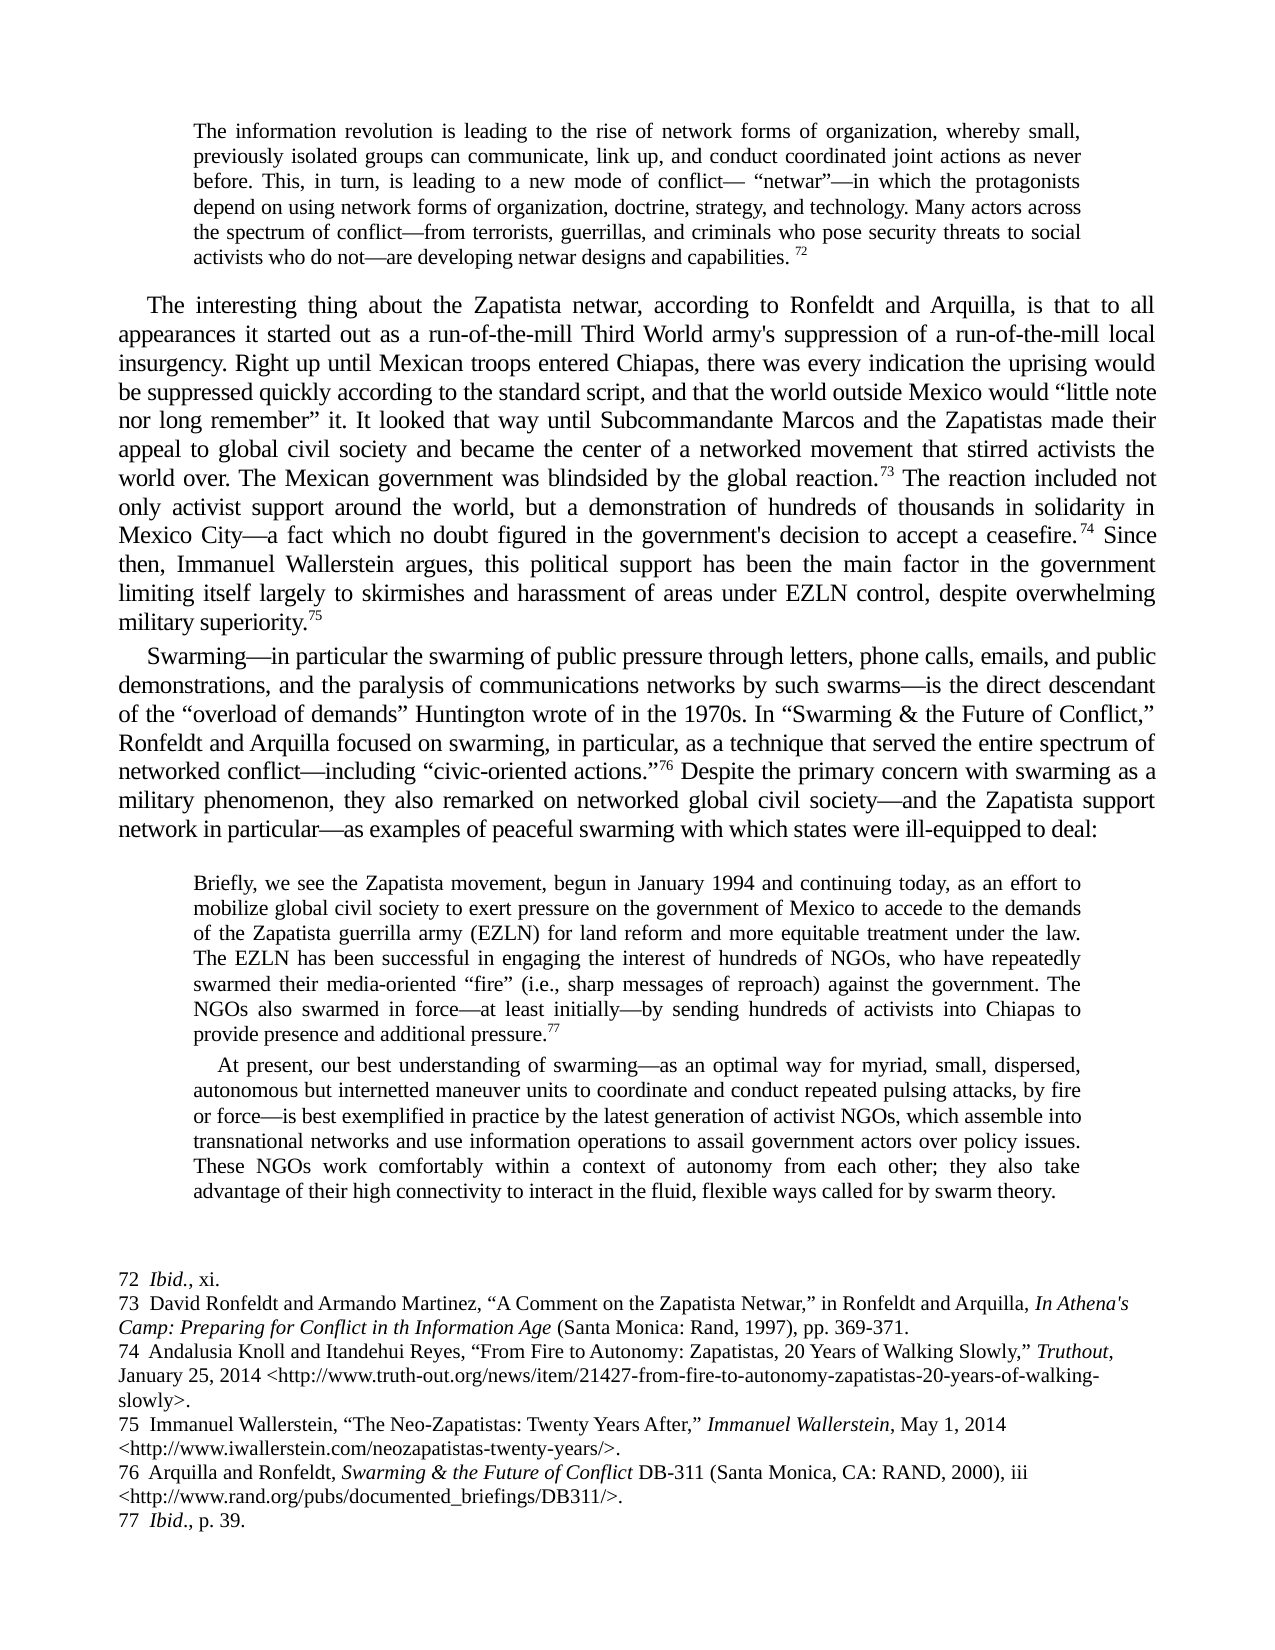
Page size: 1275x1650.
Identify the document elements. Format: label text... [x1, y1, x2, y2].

text At present, our best understanding of swarming—as an optimal way for myriad, small, dispersed, autonomous but internetted maneuver units to coordinate and conduct repeated pulsing attacks, by fire or force—is best exemplified in practice by the latest generation of activist NGOs, which assemble into transnational networks and use information operations to assail government actors over policy issues. These NGOs work comfortably within a context of autonomy from each other; they also take advantage of their high connectivity to interact in the fluid, flexible ways called for by swarm theory. [193, 1052, 1082, 1203]
text Swarming—in particular the swarming of public pressure through letters, phone calls, emails, and public demonstrations, and the paralysis of communications networks by such swarms—is the direct descendant of the “overload of demands” Huntington wrote of in the 1970s. In “Swarming & the Future of Conflict,” Ronfeldt and Arquilla focused on swarming, in particular, as a technique that served the entire spectrum of networked conflict—including “civic-oriented actions.” Despite the primary concern with swarming as a military phenomenon, they also remarked on networked global civil society—and the Zapatista support network in particular—as examples of peaceful swarming with which states were ill-equipped to deal: [118, 641, 1157, 843]
text David Ronfeldt and Armando Martinez, “A Comment on the Zapatista Netwar,” in Ronfeldt and Arquilla, In Athena's Camp: Preparing for Conflict in th Information Age (Santa Monica: Rand, 1997), pp. 369-371. [118, 1291, 1157, 1339]
text Immanuel Wallerstein, “The Neo-Zapatistas: Twenty Years After,” Immanuel Wallerstein, May 1, 2014 <http://www.iwallerstein.com/neozapatistas-twenty-years/>. [118, 1412, 1157, 1460]
text Andalusia Knoll and Itandehui Reyes, “From Fire to Autonomy: Zapatistas, 20 Years of Walking Slowly,” Truthout, January 25, 2014 <http://www.truth-out.org/news/item/21427-from-fire-to-autonomy-zapatistas-20-years-of-walking-slowly>. [118, 1339, 1157, 1412]
text Ibid., p. 39. [118, 1508, 1157, 1532]
text Briefly, we see the Zapatista movement, begun in January 1994 and continuing today, as an effort to mobilize global civil society to exert pressure on the government of Mexico to accede to the demands of the Zapatista guerrilla army (EZLN) for land reform and more equitable treatment under the law. The EZLN has been successful in engaging the interest of hundreds of NGOs, who have repeatedly swarmed their media-oriented “fire” (i.e., sharp messages of reproach) against the government. The NGOs also swarmed in force—at least initially—by sending hundreds of activists into Chiapas to provide presence and additional pressure. [193, 870, 1082, 1046]
text Ibid., xi. [118, 1267, 1157, 1291]
text Arquilla and Ronfeldt, Swarming & the Future of Conflict DB-311 (Santa Monica, CA: RAND, 2000), iii <http://www.rand.org/pubs/documented_briefings/DB311/>. [118, 1460, 1157, 1508]
text The information revolution is leading to the rise of network forms of organization, whereby small, previously isolated groups can communicate, link up, and conduct coordinated joint actions as never before. This, in turn, is leading to a new mode of conflict— “netwar”—in which the protagonists depend on using network forms of organization, doctrine, strategy, and technology. Many actors across the spectrum of conflict—from terrorists, guerrillas, and criminals who pose security threats to social activists who do not—are developing netwar designs and capabilities. [193, 118, 1082, 269]
text The interesting thing about the Zapatista netwar, according to Ronfeldt and Arquilla, is that to all appearances it started out as a run-of-the-mill Third World army's suppression of a run-of-the-mill local insurgency. Right up until Mexican troops entered Chiapas, there was every indication the uprising would be suppressed quickly according to the standard script, and that the world outside Mexico would “little note nor long remember” it. It looked that way until Subcommandante Marcos and the Zapatistas made their appeal to global civil society and became the center of a networked movement that stirred activists the world over. The Mexican government was blindsided by the global reaction. The reaction included not only activist support around the world, but a demonstration of hundreds of thousands in solidarity in Mexico City—a fact which no doubt figured in the government's decision to accept a ceasefire. Since then, Immanuel Wallerstein argues, this political support has been the main factor in the government limiting itself largely to skirmishes and harassment of areas under EZLN control, despite overwhelming military superiority. [118, 290, 1157, 635]
